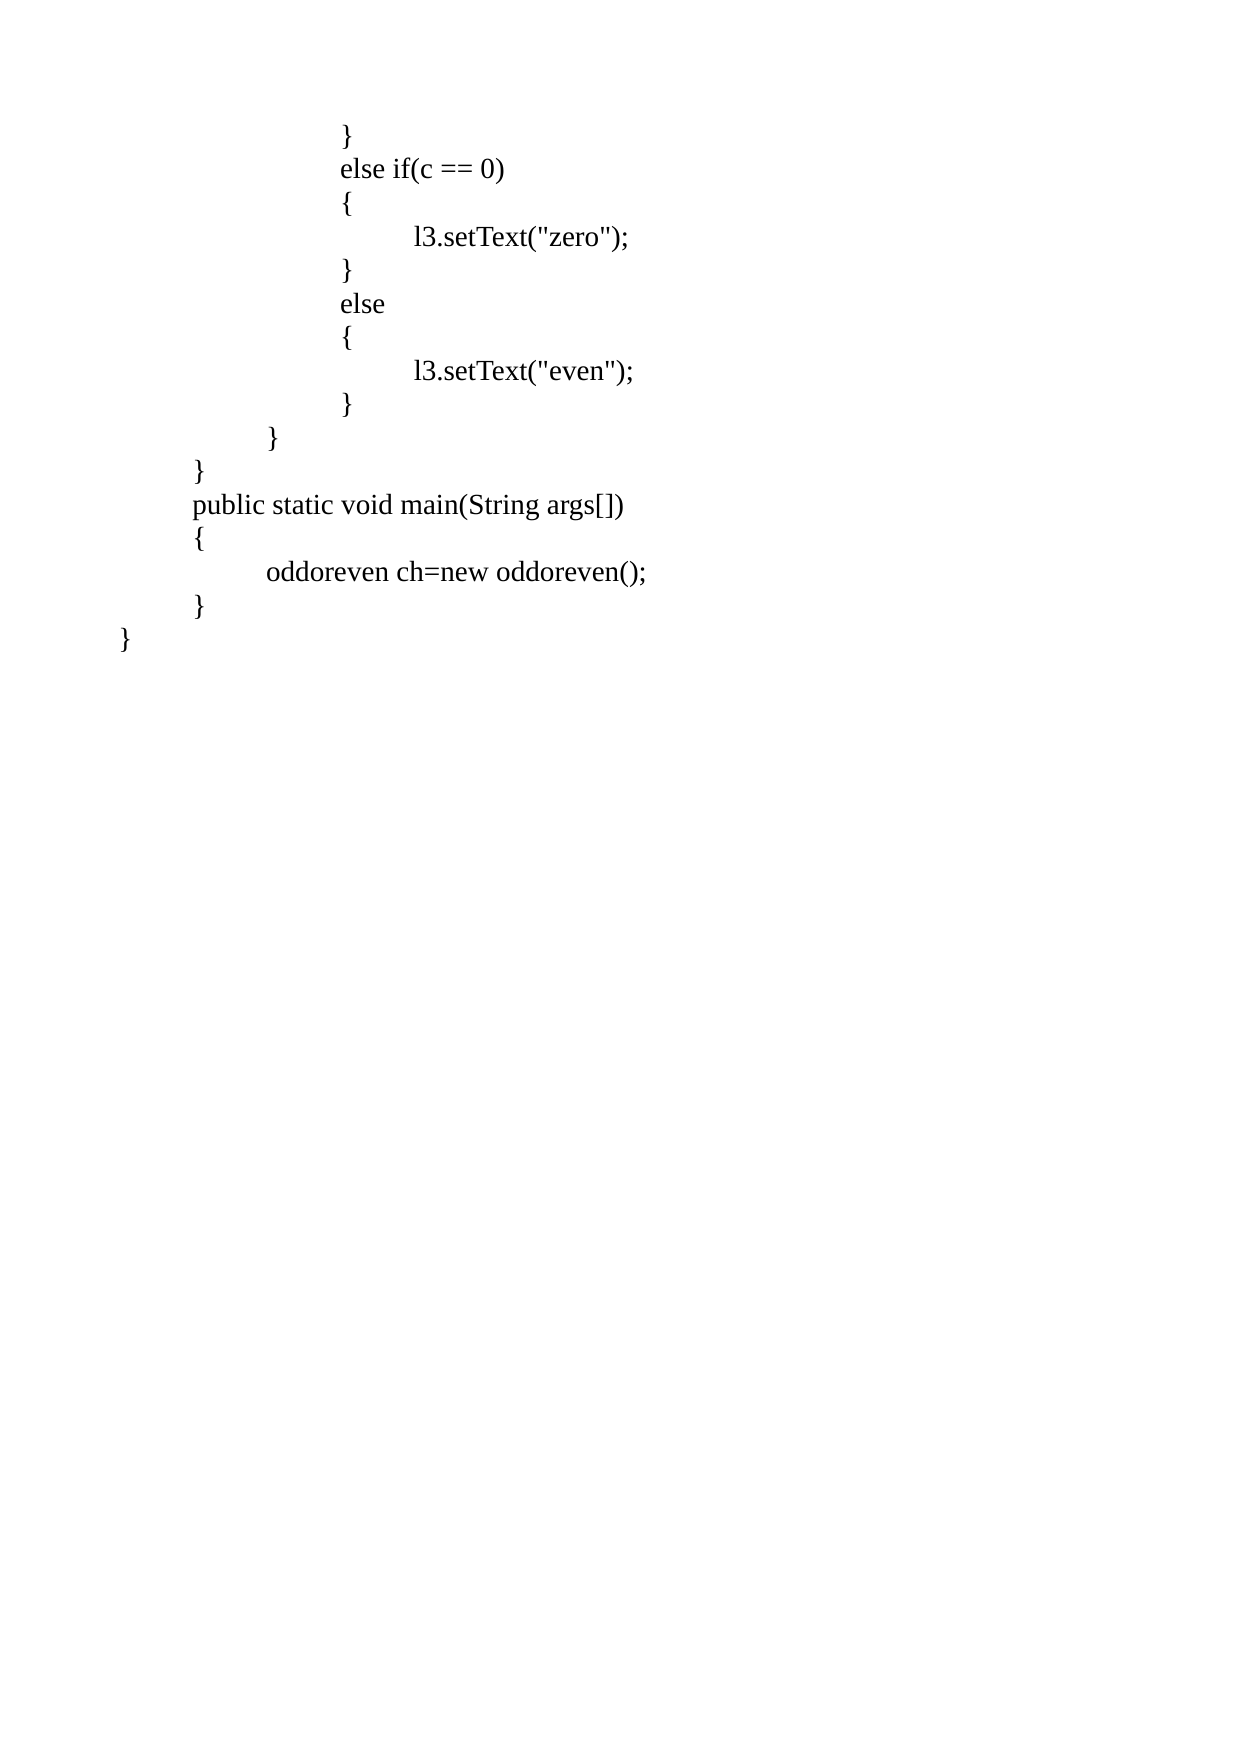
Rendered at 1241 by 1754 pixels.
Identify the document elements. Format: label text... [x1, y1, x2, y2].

text } [118, 621, 1122, 655]
text l3.setText("zero"); [118, 219, 1122, 252]
text else if(c == 0) [118, 152, 1122, 185]
text } [118, 420, 1122, 453]
text public static void main(String args[]) [118, 487, 1122, 521]
text } [118, 453, 1122, 487]
text oddoreven ch=new oddoreven(); [118, 554, 1122, 588]
text } [118, 588, 1122, 621]
text } [118, 386, 1122, 420]
text } [118, 118, 1122, 152]
text { [118, 185, 1122, 219]
text { [118, 319, 1122, 353]
text } [118, 252, 1122, 286]
text { [118, 521, 1122, 554]
text else [118, 286, 1122, 319]
text l3.setText("even"); [118, 353, 1122, 386]
